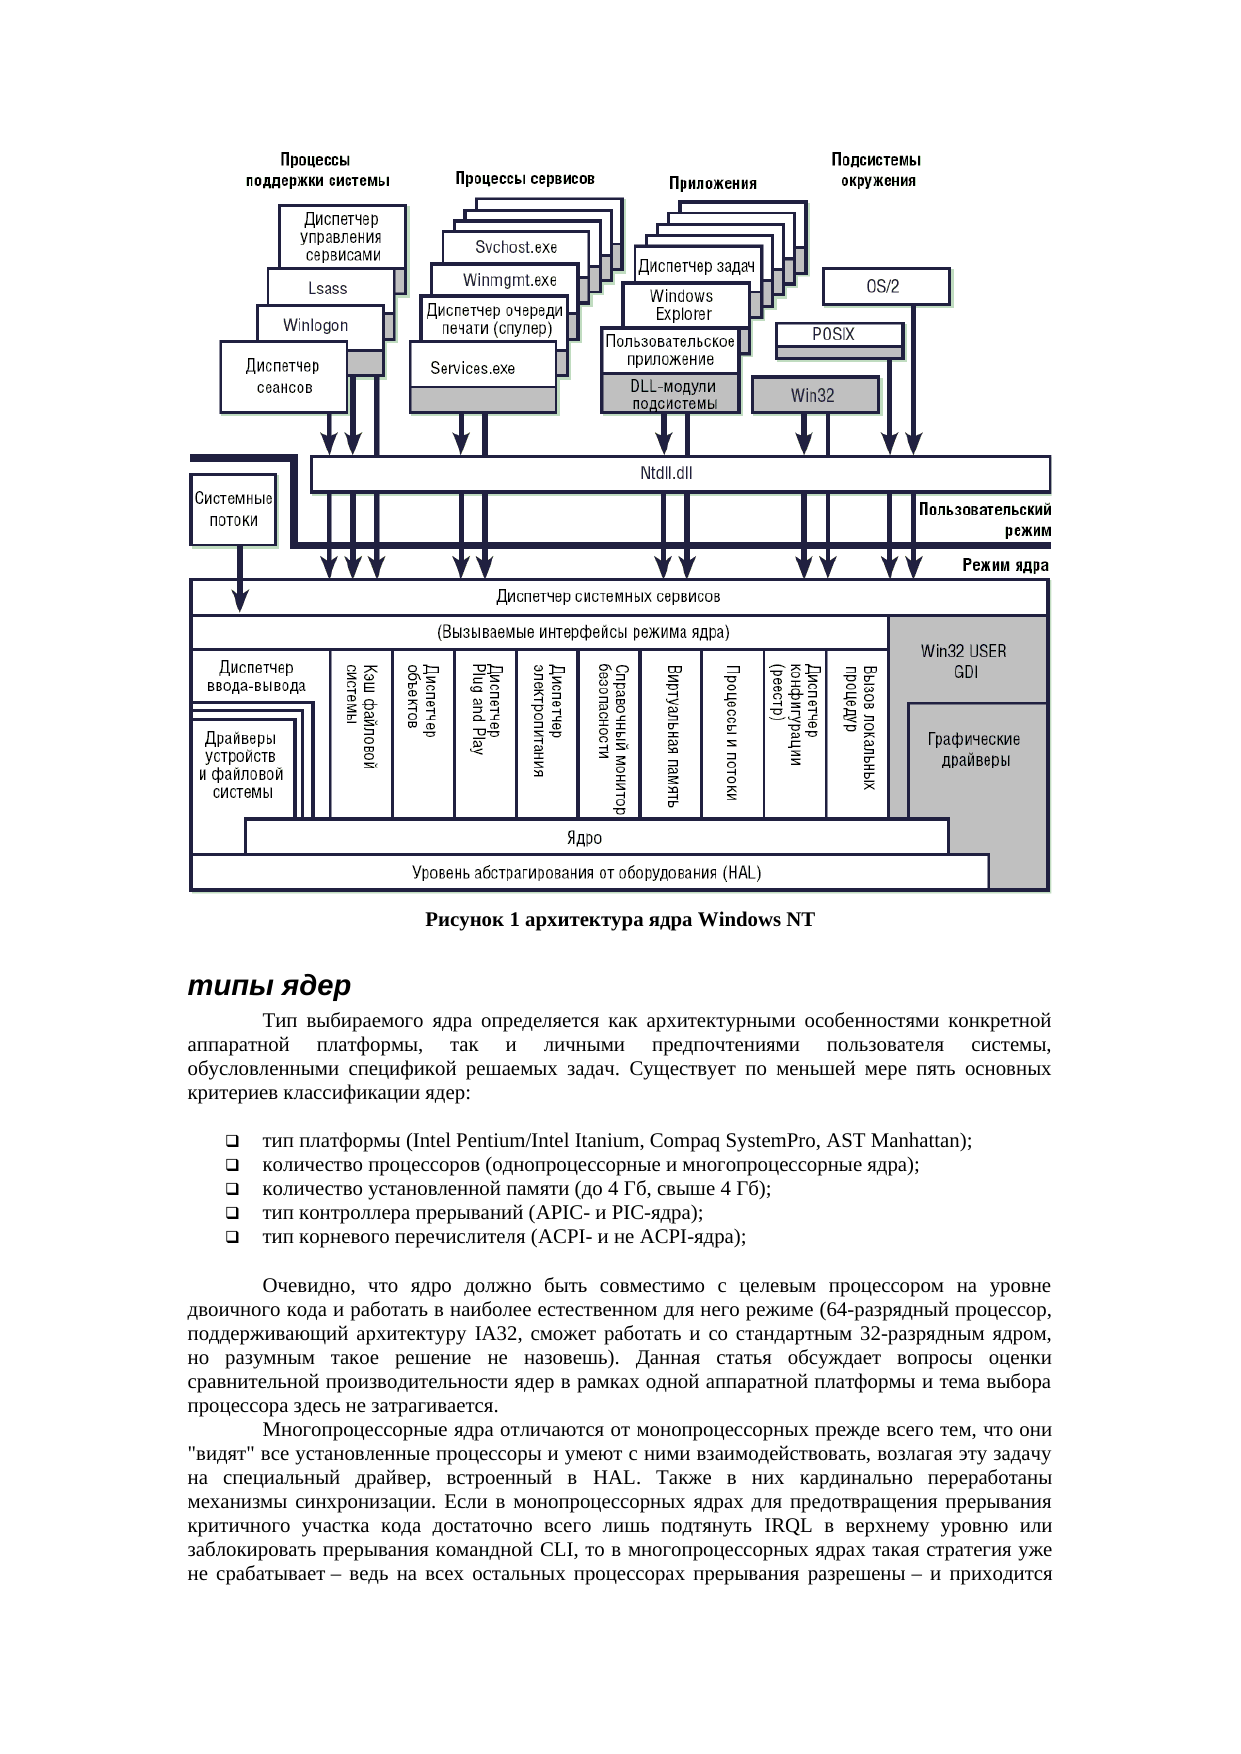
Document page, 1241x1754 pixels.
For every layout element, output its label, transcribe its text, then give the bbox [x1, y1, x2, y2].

text Очевидно, что ядро должно быть совместимо с целевым процессором на уровне двоичного кода и работать в наиболее естественном для него режиме (64-разрядный процессор, поддерживающий архитектуру IA32, сможет работать и со стандартным 32-разрядным ядром, но разумным такое решение не назовешь). Данная статья обсуждает вопросы оценки сравнительной производительности ядер в рамках одной аппаратной платформы и тема выбора процессора здесь не затрагивается. [187, 1272, 1053, 1417]
list тип контроллера прерываний (APIC- и PIC-ядра); [225, 1200, 1053, 1224]
list количество процессоров (однопроцессорные и многопроцессорные ядра); [225, 1152, 1053, 1176]
list тип платформы (Intel Pentium/Intel Itanium, Compaq SystemPro, AST Manhattan); [225, 1128, 1053, 1152]
text Тип выбираемого ядра определяется как архитектурными особенностями конкретной аппаратной платформы, так и личными предпочтениями пользователя системы, обусловленными спецификой решаемых задач. Существует по меньшей мере пять основных критериев классификации ядер: [187, 1008, 1053, 1104]
picture [187, 150, 1052, 894]
text Рисунок 1 архитектура ядра Windows NT [187, 906, 1053, 931]
text Многопроцессорные ядра отличаются от монопроцессорных прежде всего тем, что они "видят" все установленные процессоры и умеют с ними взаимодействовать, возлагая эту задачу на специальный драйвер, встроенный в HAL. Также в них кардинально переработаны механизмы синхронизации. Если в монопроцессорных ядрах для предотвращения прерывания критичного участка кода достаточно всего лишь подтянуть IRQL в верхнему уровню или заблокировать прерывания командной CLI, то в многопроцессорных ядрах такая стратегия уже не срабатывает – ведь на всех остальных процессорах прерывания разрешены – и приходится [187, 1417, 1053, 1585]
list количество установленной памяти (до 4 Гб, свыше 4 Гб); [225, 1176, 1053, 1200]
subtitle типы ядер [187, 968, 1053, 1002]
list тип корневого перечислителя (ACPI- и не ACPI-ядра); [225, 1224, 1053, 1248]
